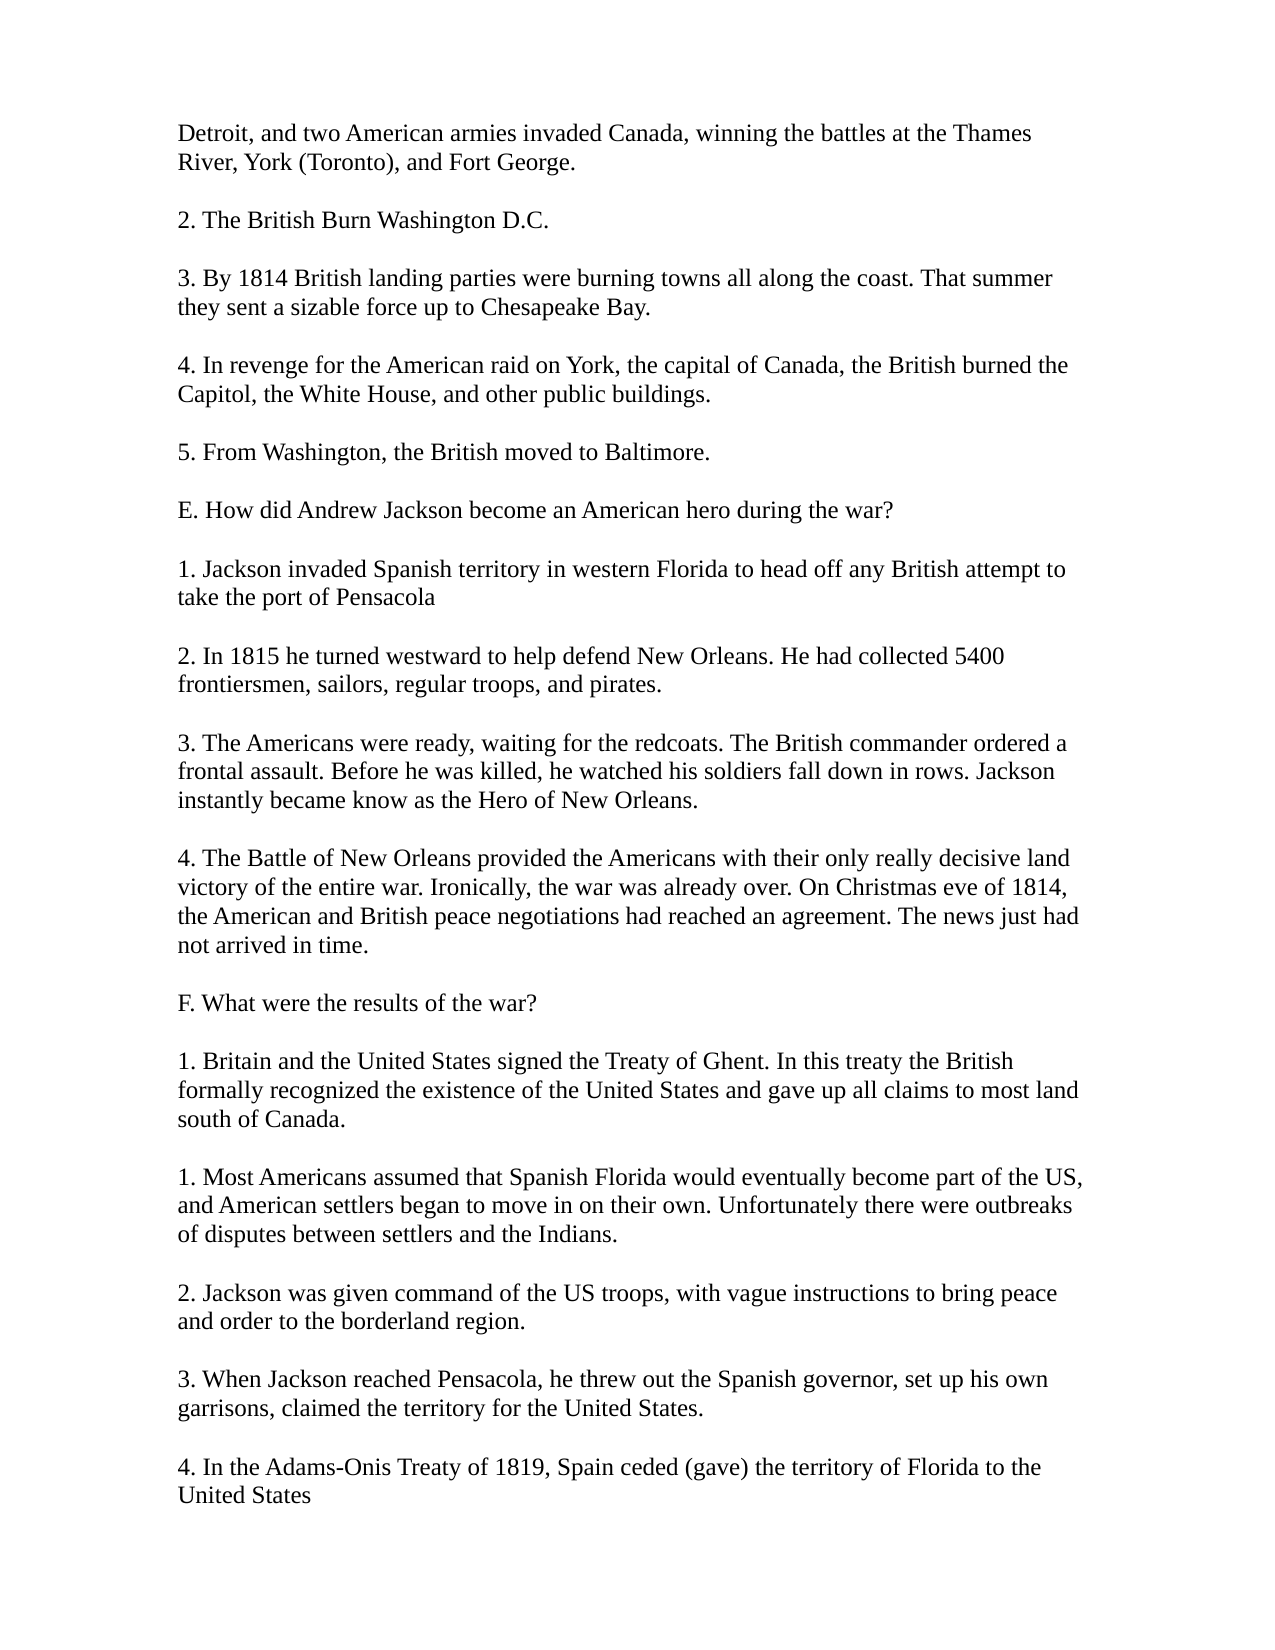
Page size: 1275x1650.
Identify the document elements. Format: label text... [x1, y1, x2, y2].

text 1. Most Americans assumed that Spanish Florida would eventually become part of the US, and American settlers began to move in on their own. Unfortunately there were outbreaks of disputes between settlers and the Indians. [177, 1162, 1098, 1248]
text 2. Jackson was given command of the US troops, with vague instructions to bring peace and order to the borderland region. [177, 1278, 1098, 1335]
text 5. From Washington, the British moved to Baltimore. [177, 437, 1098, 466]
text 3. The Americans were ready, waiting for the redcoats. The British commander ordered a frontal assault. Before he was killed, he watched his soldiers fall down in rows. Jackson instantly became know as the Hero of New Orleans. [177, 728, 1098, 814]
text 3. When Jackson reached Pensacola, he threw out the Spanish governor, set up his own garrisons, claimed the territory for the United States. [177, 1364, 1098, 1422]
text 1. Jackson invaded Spanish territory in western Florida to head off any British attempt to take the port of Pensacola [177, 554, 1098, 611]
text F. What were the results of the war? [177, 988, 1098, 1017]
text 1. Britain and the United States signed the Treaty of Ghent. In this treaty the British formally recognized the existence of the United States and gave up all claims to most land south of Canada. [177, 1046, 1098, 1132]
text 2. In 1815 he turned westward to help defend New Orleans. He had collected 5400 frontiersmen, sailors, regular troops, and pirates. [177, 641, 1098, 698]
text 4. In the Adams-Onis Treaty of 1819, Spain ceded (gave) the territory of Florida to the United States [177, 1452, 1098, 1509]
text Detroit, and two American armies invaded Canada, winning the battles at the Thames River, York (Toronto), and Fort George. [177, 118, 1098, 176]
text 3. By 1814 British landing parties were burning towns all along the coast. That summer they sent a sizable force up to Chesapeake Bay. [177, 263, 1098, 321]
text 2. The British Burn Washington D.C. [177, 205, 1098, 234]
text E. How did Andrew Jackson become an American hero during the war? [177, 496, 1098, 524]
text 4. The Battle of New Orleans provided the Americans with their only really decisive land victory of the entire war. Ironically, the war was already over. On Christmas eve of 1814, the American and British peace negotiations had reached an agreement. The news just had not arrived in time. [177, 843, 1098, 958]
text 4. In revenge for the American raid on York, the capital of Canada, the British burned the Capitol, the White House, and other public buildings. [177, 350, 1098, 408]
